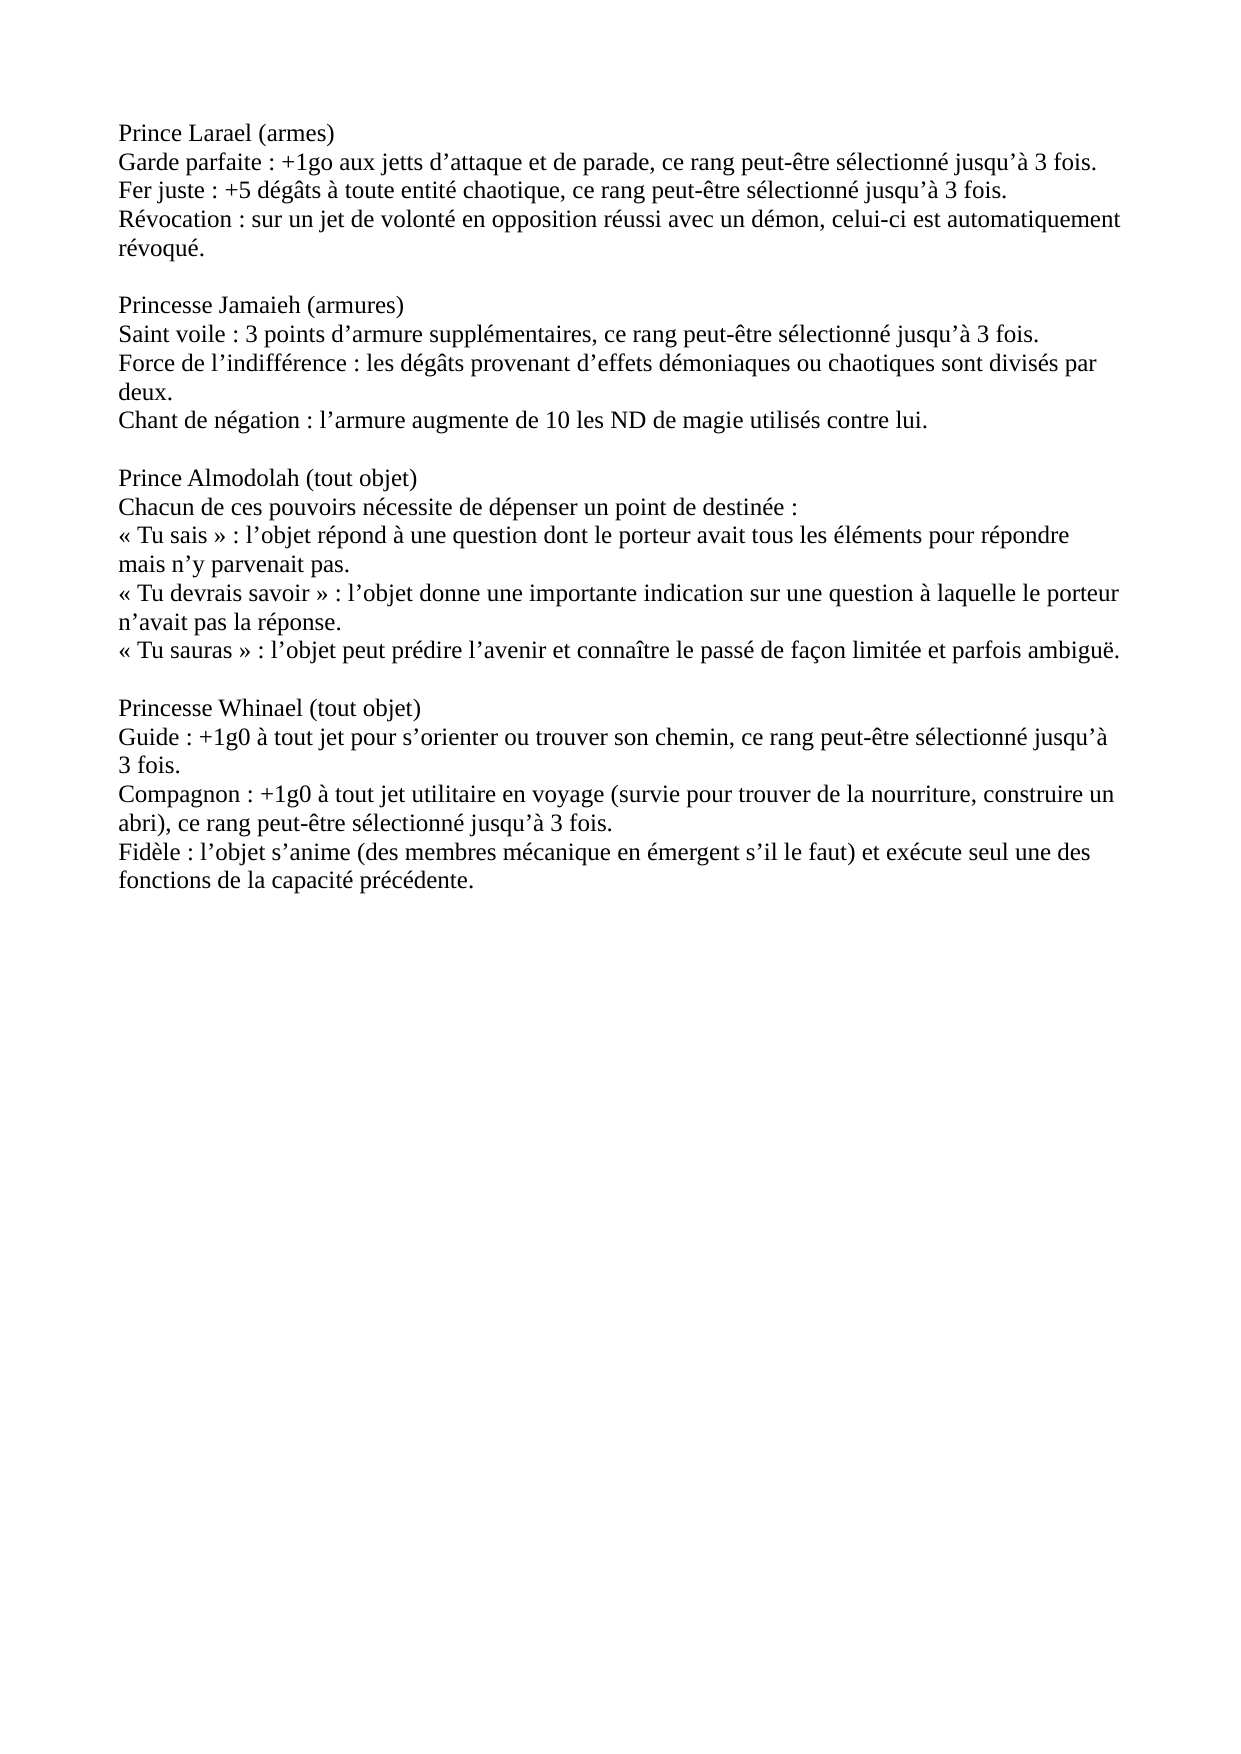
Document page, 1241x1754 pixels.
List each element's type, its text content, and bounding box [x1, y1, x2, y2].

text Chant de négation : l’armure augmente de 10 les ND de magie utilisés contre lui. [118, 406, 1122, 434]
text Révocation : sur un jet de volonté en opposition réussi avec un démon, celui-ci est automatiquement révoqué. [118, 204, 1122, 262]
text Princesse Jamaieh (armures) [118, 291, 1122, 319]
text Saint voile : 3 points d’armure supplémentaires, ce rang peut-être sélectionné jusqu’à 3 fois. [118, 319, 1122, 348]
text Guide : +1g0 à tout jet pour s’orienter ou trouver son chemin, ce rang peut-être sélectionné jusqu’à 3 fois. [118, 722, 1122, 779]
text Force de l’indifférence : les dégâts provenant d’effets démoniaques ou chaotiques sont divisés par deux. [118, 348, 1122, 406]
text Princesse Whinael (tout objet) [118, 693, 1122, 722]
text Prince Almodolah (tout objet) [118, 463, 1122, 492]
text Chacun de ces pouvoirs nécessite de dépenser un point de destinée : [118, 492, 1122, 521]
text Fer juste : +5 dégâts à toute entité chaotique, ce rang peut-être sélectionné jusqu’à 3 fois. [118, 176, 1122, 204]
text Prince Larael (armes) [118, 118, 1122, 147]
text « Tu sauras » : l’objet peut prédire l’avenir et connaître le passé de façon limitée et parfois ambiguë. [118, 636, 1122, 664]
text « Tu devrais savoir » : l’objet donne une importante indication sur une question à laquelle le porteur n’avait pas la réponse. [118, 578, 1122, 636]
text Compagnon : +1g0 à tout jet utilitaire en voyage (survie pour trouver de la nourriture, construire un abri), ce rang peut-être sélectionné jusqu’à 3 fois. [118, 779, 1122, 837]
text « Tu sais » : l’objet répond à une question dont le porteur avait tous les éléments pour répondre mais n’y parvenait pas. [118, 521, 1122, 578]
text Garde parfaite : +1go aux jetts d’attaque et de parade, ce rang peut-être sélectionné jusqu’à 3 fois. [118, 147, 1122, 176]
text Fidèle : l’objet s’anime (des membres mécanique en émergent s’il le faut) et exécute seul une des fonctions de la capacité précédente. [118, 837, 1122, 894]
